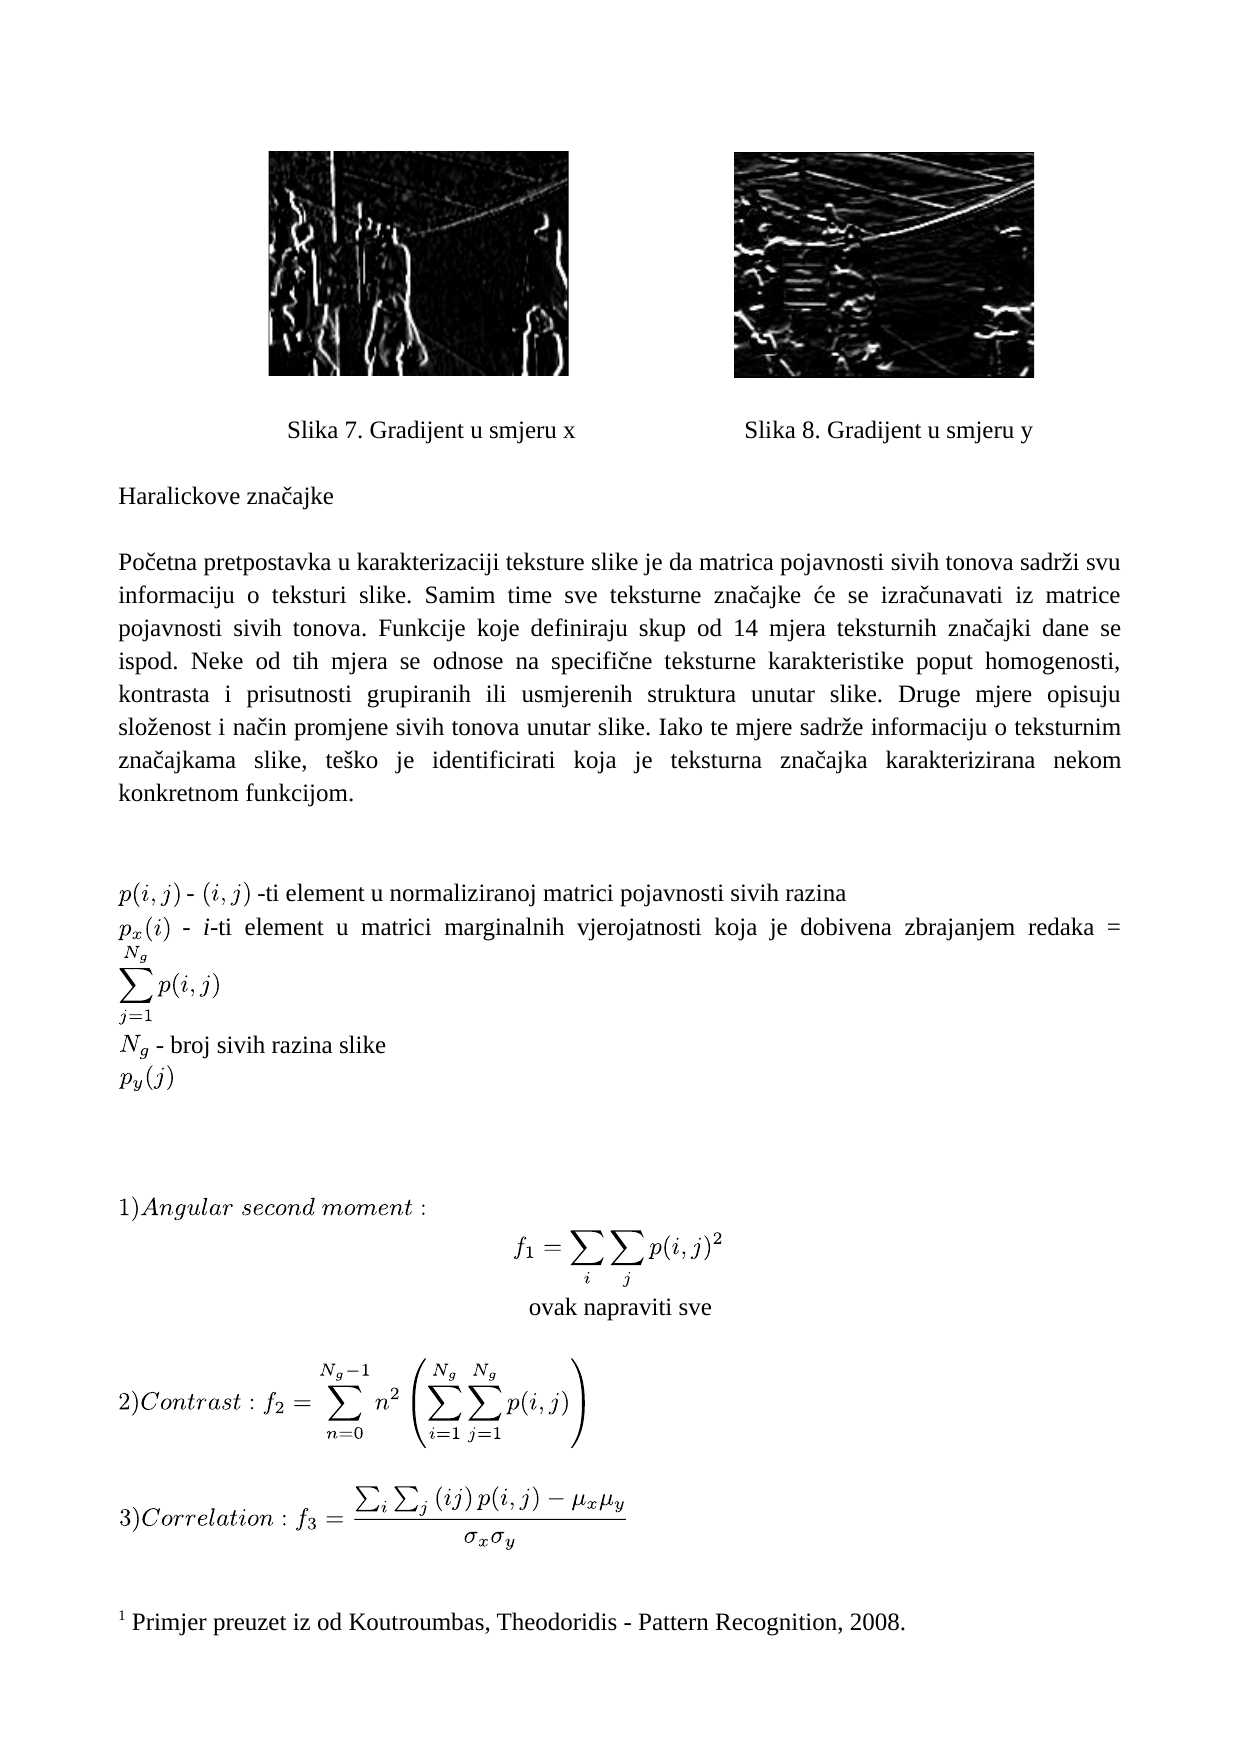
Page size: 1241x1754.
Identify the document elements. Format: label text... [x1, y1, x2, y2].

picture [268, 151, 569, 376]
text - broj sivih razina slike [118, 1029, 1122, 1060]
text Slika 7. Gradijent u smjeru x Slika 8. Gradijent u smjeru y [118, 415, 1122, 444]
picture [734, 152, 1035, 378]
text - -ti element u normaliziranoj matrici pojavnosti sivih razina [118, 878, 1122, 908]
text ovak napraviti sve [118, 1292, 1122, 1321]
text Haralickove značajke [118, 481, 1122, 510]
text - i-ti element u matrici marginalnih vjerojatnosti koja je dobivena zbrajanjem redaka = [118, 912, 1122, 1025]
text Početna pretpostavka u karakterizaciji teksture slike je da matrica pojavnosti sivih tonova sadrži svu informaciju o teksturi slike. Samim time sve teksturne značajke će se izračunavati iz matrice pojavnosti sivih tonova. Funkcije koje definiraju skup od 14 mjera teksturnih značajki dane se ispod. Neke od tih mjera se odnose na specifične teksturne karakteristike poput homogenosti, kontrasta i prisutnosti grupiranih ili usmjerenih struktura unutar slike. Druge mjere opisuju složenost i način promjene sivih tonova unutar slike. Iako te mjere sadrže informaciju o teksturnim značajkama slike, teško je identificirati koja je teksturna značajka karakterizirana nekom konkretnom funkcijom. [118, 547, 1122, 807]
